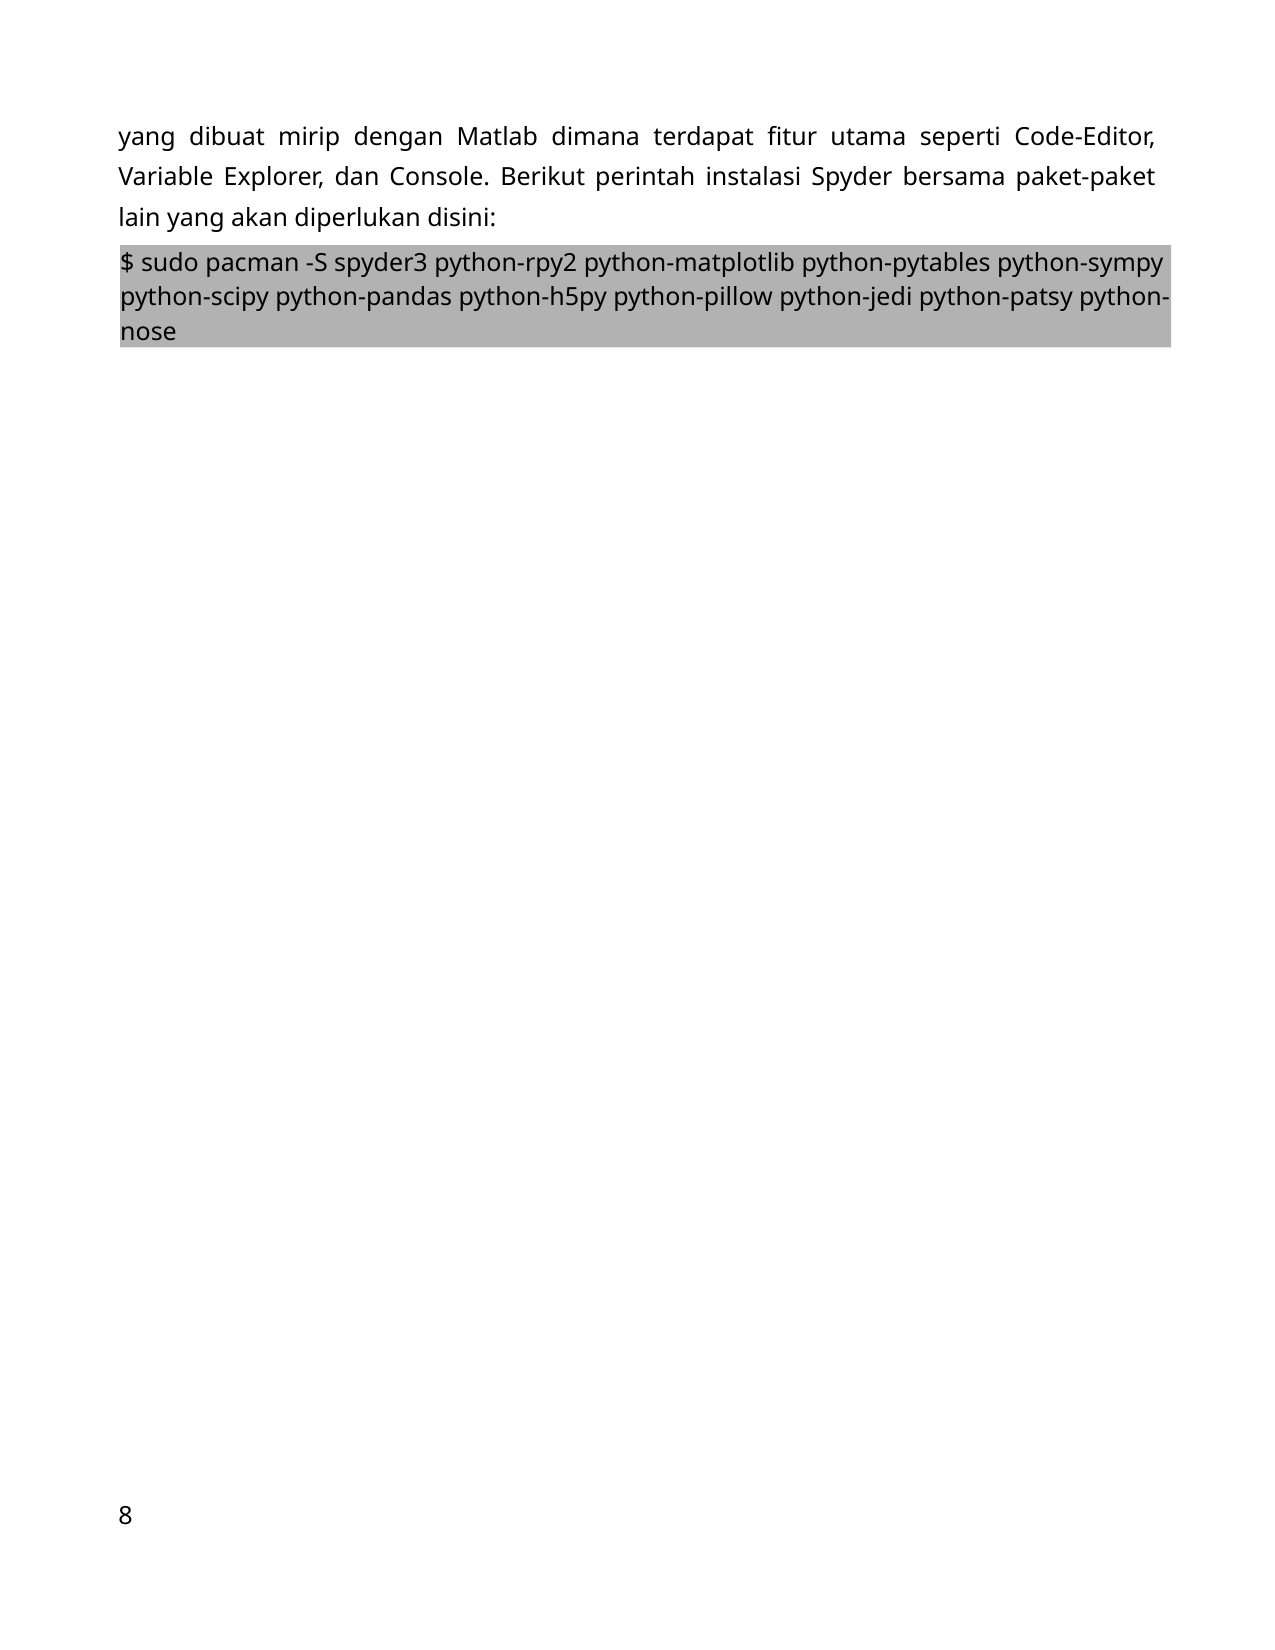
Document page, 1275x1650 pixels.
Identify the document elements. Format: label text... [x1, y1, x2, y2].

text yang dibuat mirip dengan Matlab dimana terdapat fitur utama seperti Code-Editor, Variable Explorer, dan Console. Berikut perintah instalasi Spyder bersama paket-paket lain yang akan diperlukan disini: [118, 118, 1157, 234]
